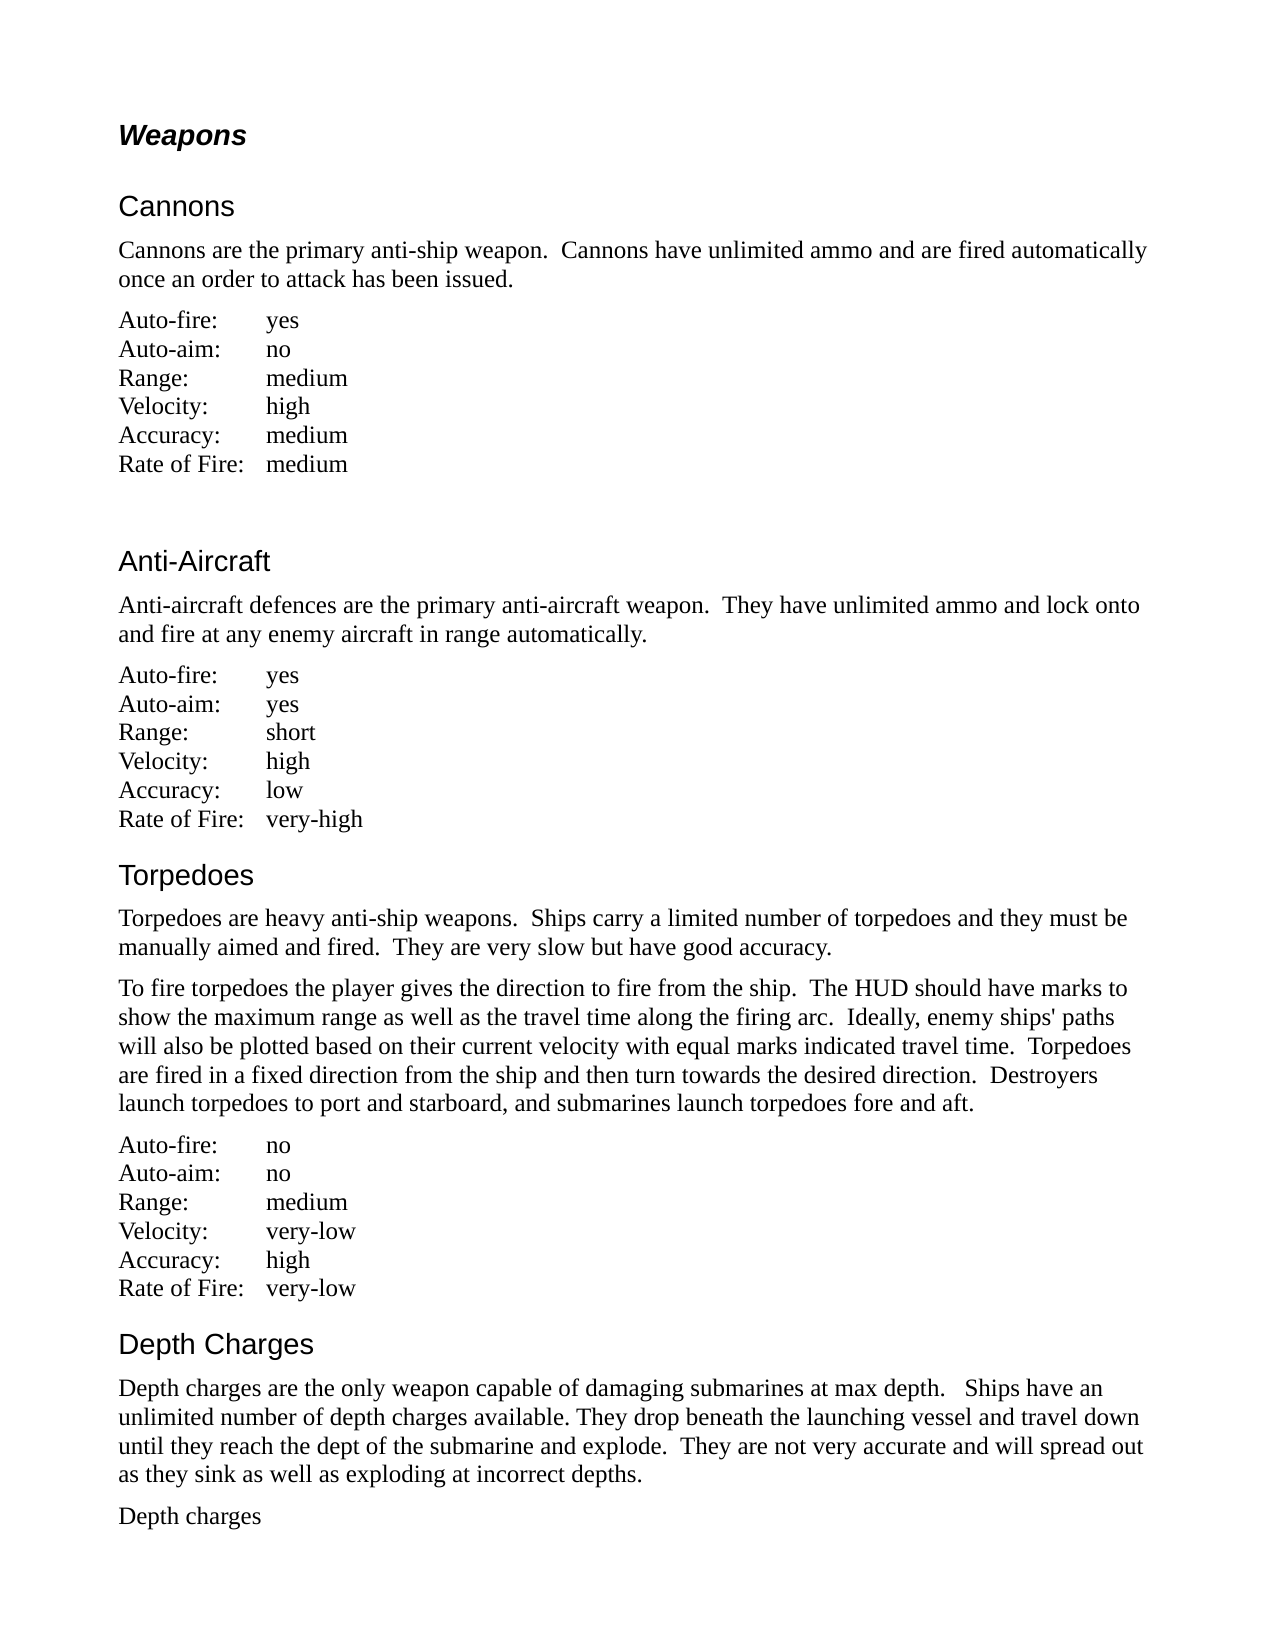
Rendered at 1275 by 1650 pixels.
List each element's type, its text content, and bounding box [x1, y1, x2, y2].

subtitle Anti-Aircraft [118, 544, 1157, 577]
text Auto-aim: no [118, 1158, 1157, 1187]
text Auto-fire: yes [118, 305, 1157, 334]
text Torpedoes are heavy anti-ship weapons. Ships carry a limited number of torpedoes and they must be manually aimed and fired. They are very slow but have good accuracy. [118, 903, 1157, 961]
text Accuracy: high [118, 1245, 1157, 1273]
subtitle Depth Charges [118, 1327, 1157, 1361]
text Rate of Fire: medium [118, 449, 1157, 478]
text Auto-fire: yes [118, 660, 1157, 689]
text Rate of Fire: very-high [118, 804, 1157, 832]
text Rate of Fire: very-low [118, 1273, 1157, 1302]
text Anti-aircraft defences are the primary anti-aircraft weapon. They have unlimited ammo and lock onto and fire at any enemy aircraft in range automatically. [118, 590, 1157, 647]
text Velocity: high [118, 746, 1157, 775]
subtitle Cannons [118, 189, 1157, 223]
subtitle Torpedoes [118, 857, 1157, 891]
text To fire torpedoes the player gives the direction to fire from the ship. The HUD should have marks to show the maximum range as well as the travel time along the firing arc. Ideally, enemy ships' paths will also be plotted based on their current velocity with equal marks indicated travel time. Torpedoes are fired in a fixed direction from the ship and then turn towards the desired direction. Destroyers launch torpedoes to port and starboard, and submarines launch torpedoes fore and aft. [118, 973, 1157, 1117]
text Range: medium [118, 1187, 1157, 1216]
text Accuracy: medium [118, 420, 1157, 449]
subtitle Weapons [118, 118, 1157, 152]
text Depth charges [118, 1501, 1157, 1529]
text Cannons are the primary anti-ship weapon. Cannons have unlimited ammo and are fired automatically once an order to attack has been issued. [118, 235, 1157, 293]
text Depth charges are the only weapon capable of damaging submarines at max depth. Ships have an unlimited number of depth charges available. They drop beneath the launching vessel and travel down until they reach the dept of the submarine and explode. They are not very accurate and will spread out as they sink as well as exploding at incorrect depths. [118, 1373, 1157, 1488]
text Auto-fire: no [118, 1130, 1157, 1158]
text Range: medium [118, 363, 1157, 391]
text Auto-aim: no [118, 334, 1157, 363]
text Range: short [118, 717, 1157, 746]
text Accuracy: low [118, 775, 1157, 804]
text Velocity: very-low [118, 1216, 1157, 1245]
text Auto-aim: yes [118, 689, 1157, 717]
text Velocity: high [118, 391, 1157, 420]
